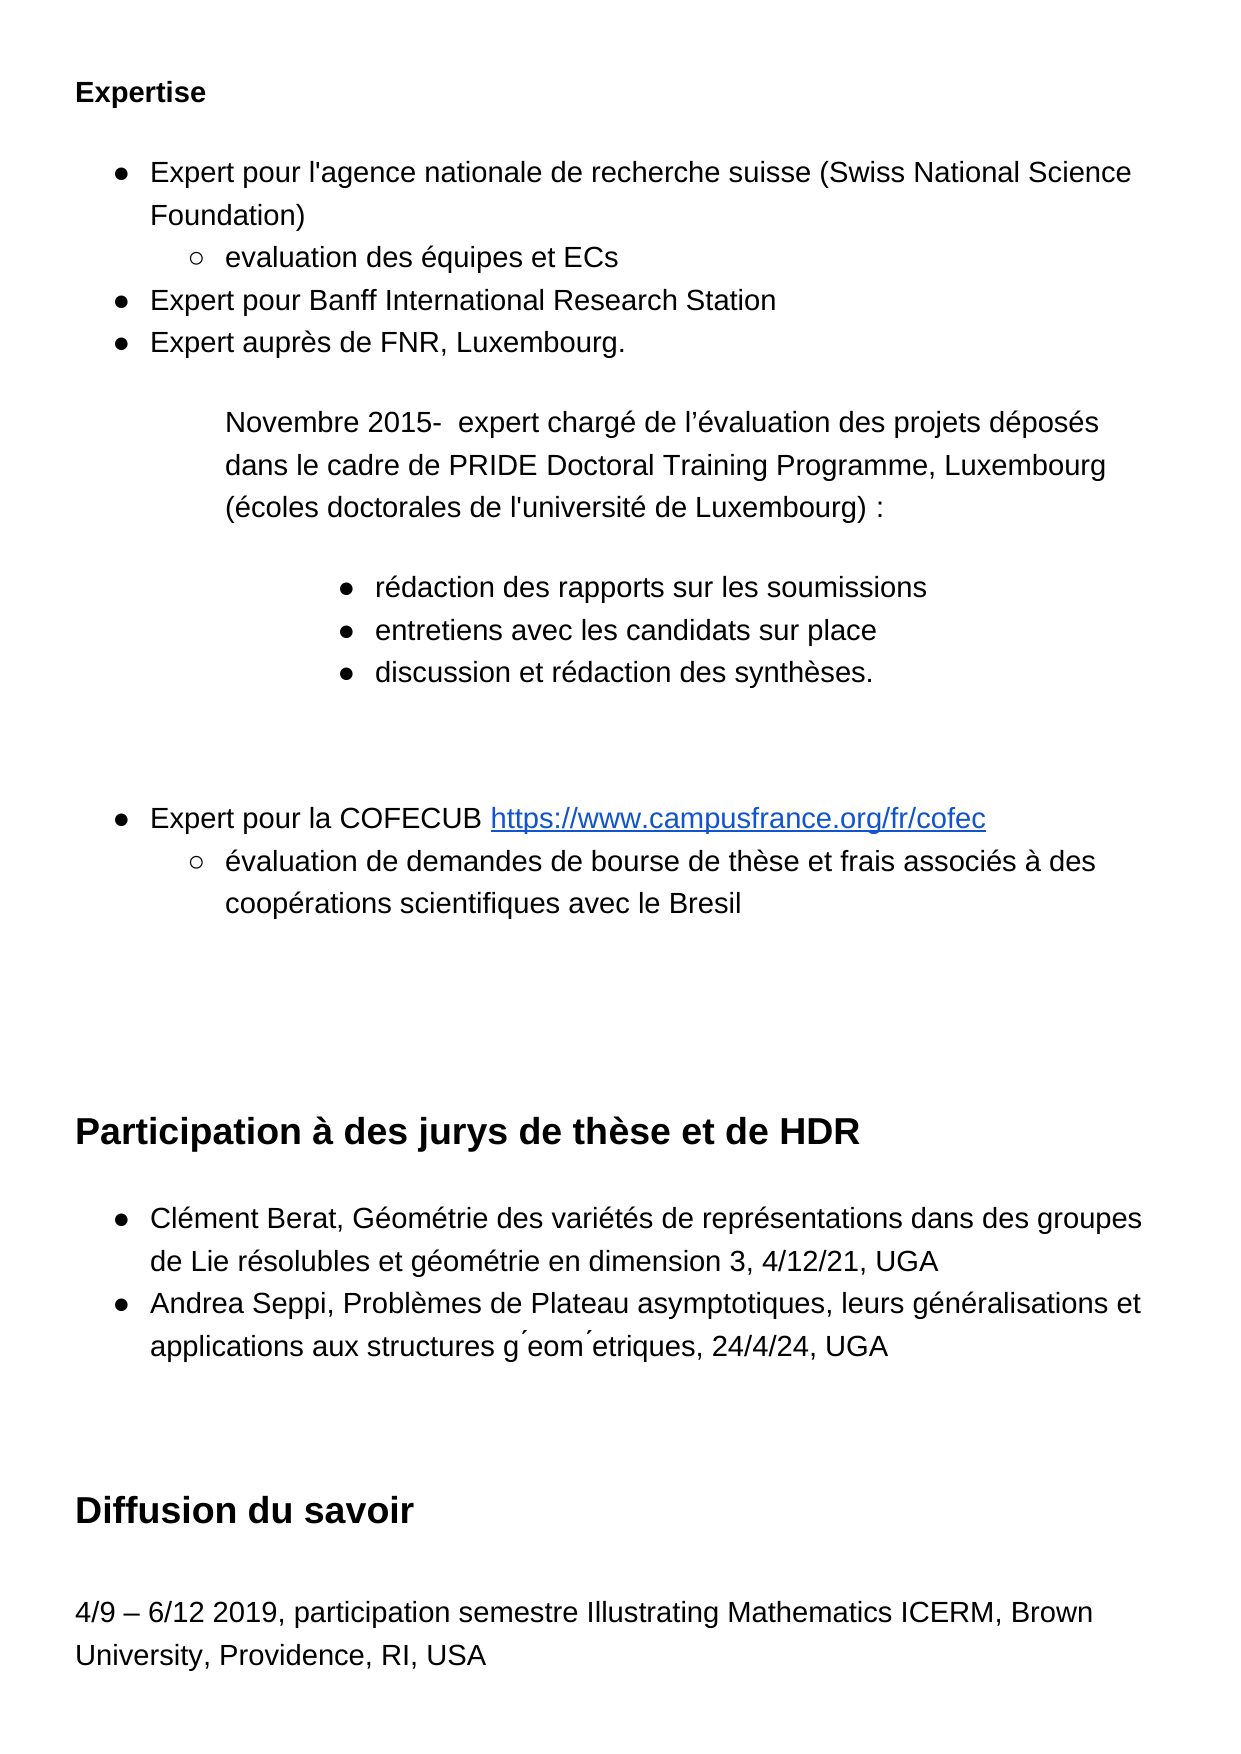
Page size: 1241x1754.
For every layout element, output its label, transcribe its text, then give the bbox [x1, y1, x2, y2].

list Expert pour l'agence nationale de recherche suisse (Swiss National Science Foundation) [112, 155, 1165, 231]
list Expert pour la COFECUB https://www.campusfrance.org/fr/cofec [112, 801, 1165, 835]
text Novembre 2015- expert chargé de l’évaluation des projets déposés dans le cadre de PRIDE Doctoral Training Programme, Luxembourg (écoles doctorales de l'université de Luxembourg) : [225, 405, 1165, 523]
list évaluation de demandes de bourse de thèse et frais associés à des coopérations scientifiques avec le Bresil [187, 844, 1165, 920]
list entretiens avec les candidats sur place [337, 612, 1165, 646]
list evaluation des équipes et ECs [187, 240, 1165, 273]
list Expert pour Banff International Research Station [112, 282, 1165, 316]
list rédaction des rapports sur les soumissions [337, 570, 1165, 603]
text Diffusion du savoir 4/9 – 6/12 2019, participation semestre Illustrating Mathematics ICERM, Brown University, Providence, RI, USA [75, 1489, 1165, 1672]
list Clément Berat, Géométrie des variétés de représentations dans des groupes de Lie résolubles et géométrie en dimension 3, 4/12/21, UGA [112, 1201, 1165, 1277]
text Expertise [75, 75, 1165, 108]
text Participation à des jurys de thèse et de HDR [75, 1009, 1165, 1152]
list discussion et rédaction des synthèses. [337, 655, 1165, 688]
list Expert auprès de FNR, Luxembourg. [112, 325, 1165, 358]
list Andrea Seppi, Problèmes de Plateau asymptotiques, leurs généralisations et applications aux structures g ́eom ́etriques, 24/4/24, UGA [112, 1286, 1165, 1362]
